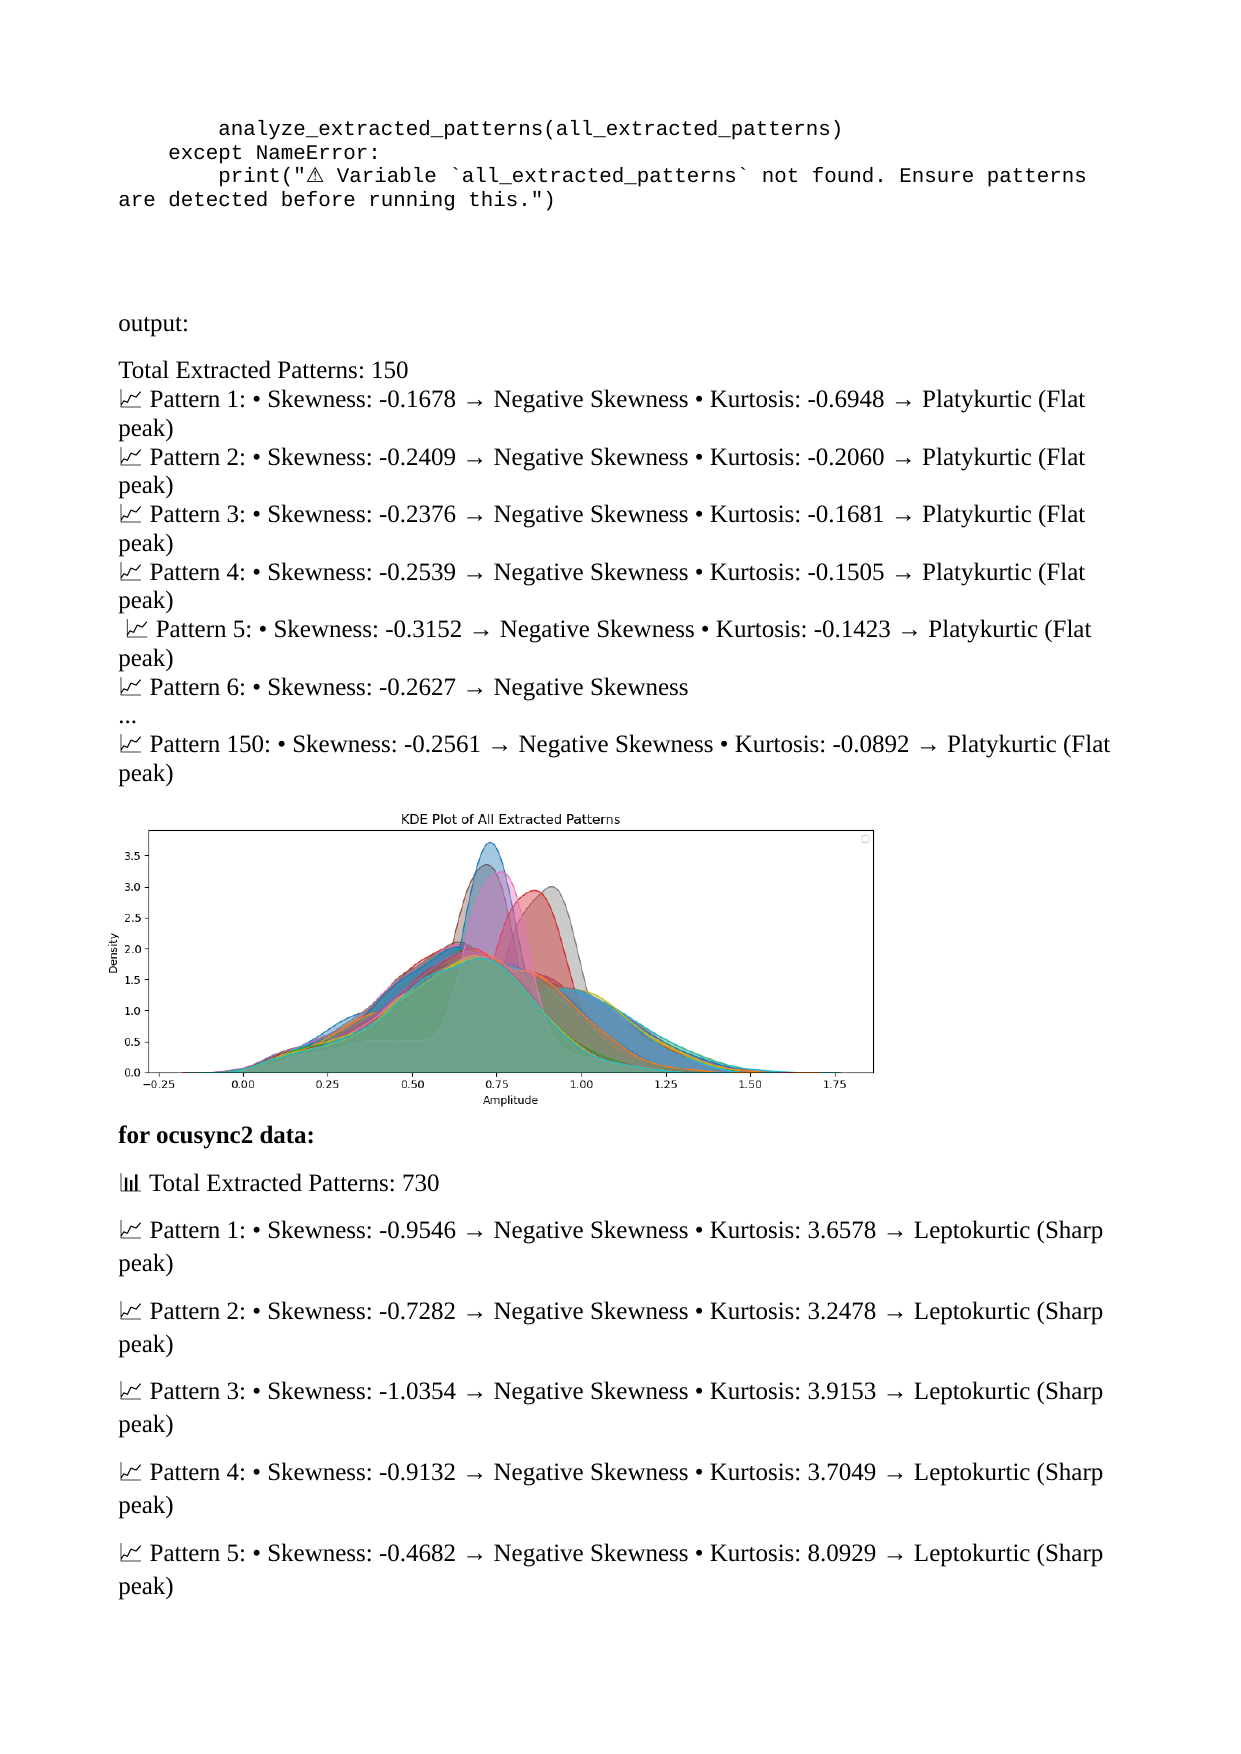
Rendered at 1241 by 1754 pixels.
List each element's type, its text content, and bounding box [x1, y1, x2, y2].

text 📈 Pattern 150: • Skewness: -0.2561 → Negative Skewness • Kurtosis: -0.0892 → Platykurtic (Flat peak) [118, 729, 1122, 787]
text 📈 Pattern 6: • Skewness: -0.2627 → Negative Skewness [118, 672, 1122, 701]
text analyze_extracted_patterns(all_extracted_patterns) [118, 118, 1122, 142]
text for ocusync2 data: [118, 1120, 1122, 1149]
text 📈 Pattern 4: • Skewness: -0.9132 → Negative Skewness • Kurtosis: 3.7049 → Leptokurtic (Sharp peak) [118, 1457, 1122, 1519]
text 📈 Pattern 3: • Skewness: -0.2376 → Negative Skewness • Kurtosis: -0.1681 → Platykurtic (Flat peak) [118, 499, 1122, 557]
text 📈 Pattern 3: • Skewness: -1.0354 → Negative Skewness • Kurtosis: 3.9153 → Leptokurtic (Sharp peak) [118, 1376, 1122, 1438]
text 📈 Pattern 2: • Skewness: -0.2409 → Negative Skewness • Kurtosis: -0.2060 → Platykurtic (Flat peak) [118, 442, 1122, 499]
text 📈 Pattern 4: • Skewness: -0.2539 → Negative Skewness • Kurtosis: -0.1505 → Platykurtic (Flat peak) [118, 557, 1122, 614]
text output: [118, 308, 1122, 337]
text 📊 Total Extracted Patterns: 730 [118, 1168, 1122, 1196]
text 📈 Pattern 5: • Skewness: -0.3152 → Negative Skewness • Kurtosis: -0.1423 → Platykurtic (Flat peak) [118, 614, 1122, 672]
picture [100, 806, 880, 1114]
text except NameError: [118, 142, 1122, 165]
text Total Extracted Patterns: 150 [118, 356, 1122, 384]
text print("⚠️ Variable `all_extracted_patterns` not found. Ensure patterns are detected before running this.") [118, 165, 1122, 213]
text 📈 Pattern 1: • Skewness: -0.1678 → Negative Skewness • Kurtosis: -0.6948 → Platykurtic (Flat peak) [118, 384, 1122, 442]
text 📈 Pattern 1: • Skewness: -0.9546 → Negative Skewness • Kurtosis: 3.6578 → Leptokurtic (Sharp peak) [118, 1215, 1122, 1277]
text 📈 Pattern 2: • Skewness: -0.7282 → Negative Skewness • Kurtosis: 3.2478 → Leptokurtic (Sharp peak) [118, 1296, 1122, 1358]
text ... [118, 701, 1122, 729]
text 📈 Pattern 5: • Skewness: -0.4682 → Negative Skewness • Kurtosis: 8.0929 → Leptokurtic (Sharp peak) [118, 1538, 1122, 1599]
